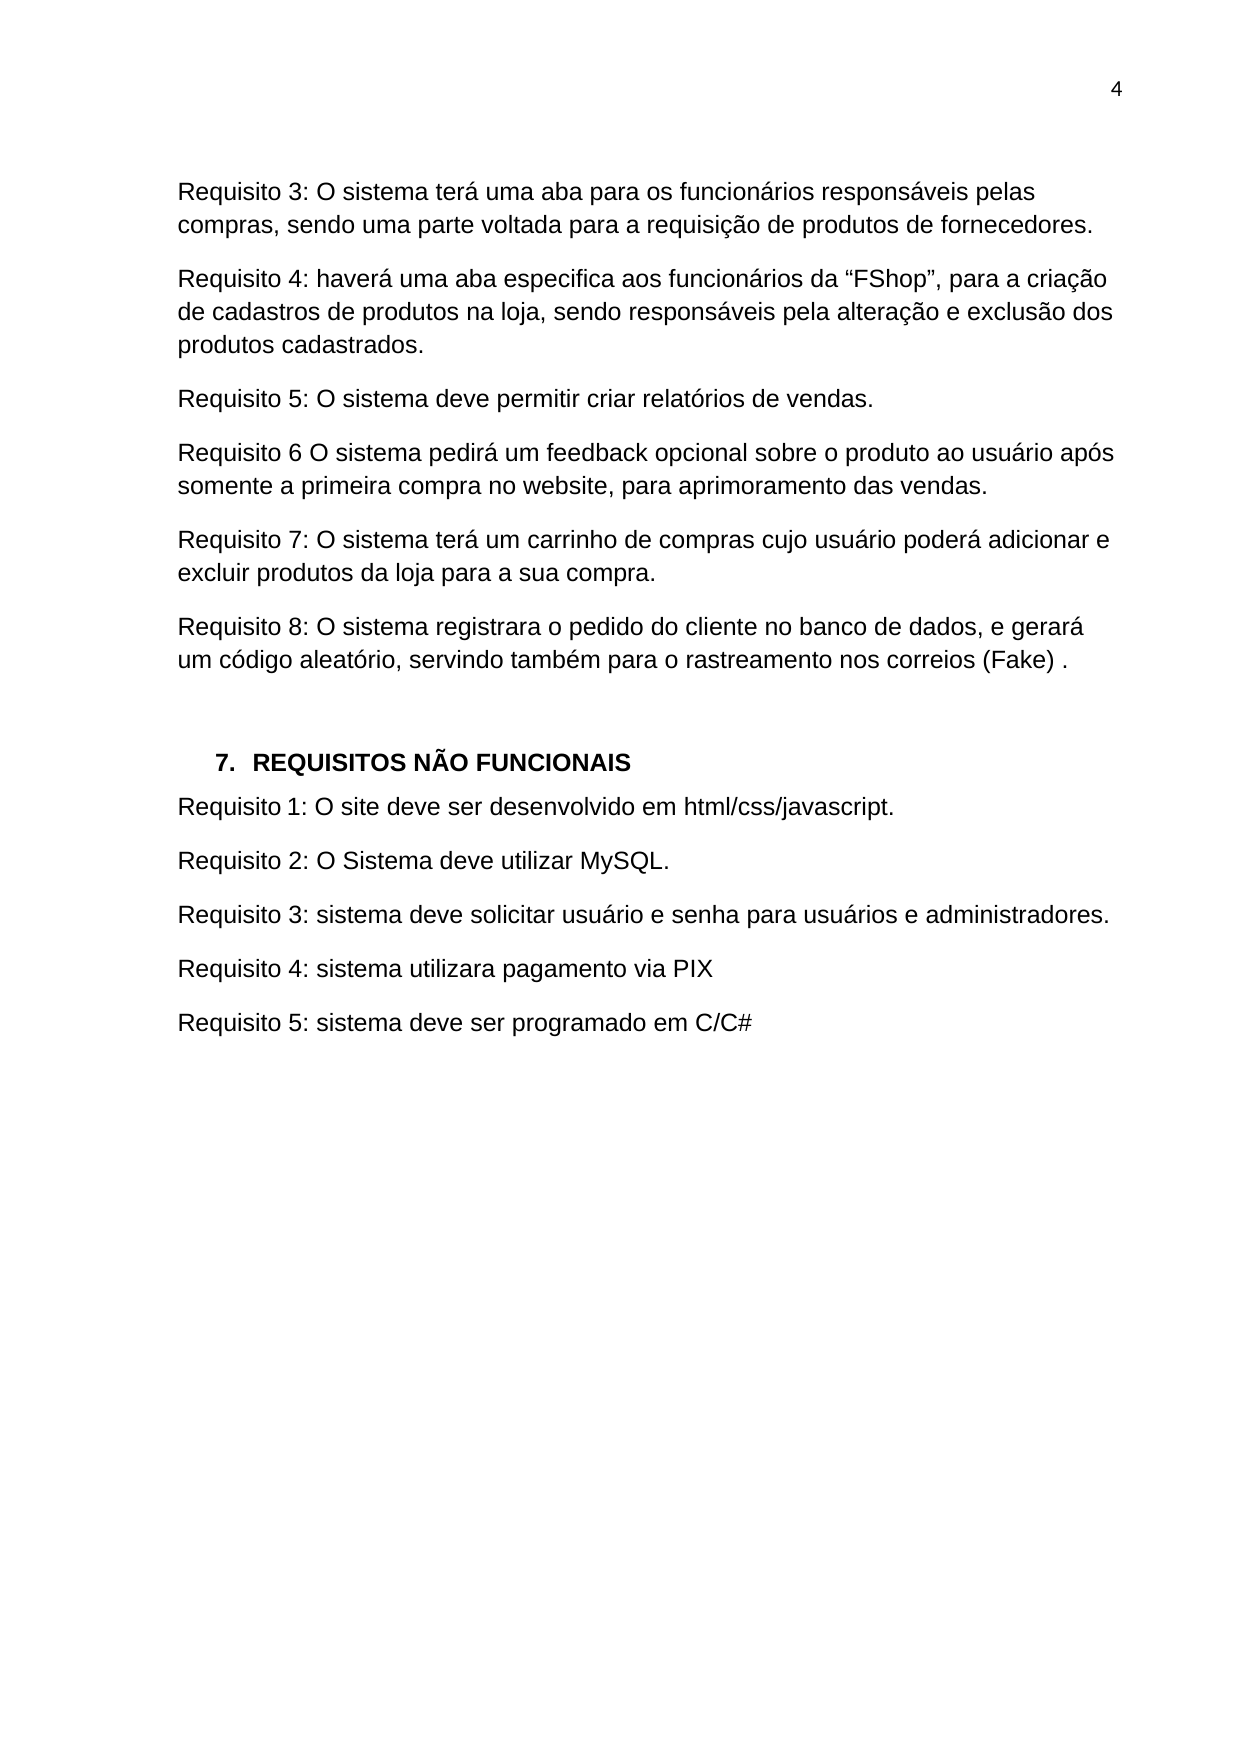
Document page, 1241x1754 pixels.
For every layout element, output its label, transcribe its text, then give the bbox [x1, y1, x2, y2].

text Requisito 8: O sistema registrara o pedido do cliente no banco de dados, e gerará um código aleatório, servindo também para o rastreamento nos correios (Fake) . [177, 612, 1122, 673]
subtitle REQUISITOS NÃO FUNCIONAIS [215, 748, 1122, 777]
text Requisito 4: haverá uma aba especifica aos funcionários da “FShop”, para a criação de cadastros de produtos na loja, sendo responsáveis pela alteração e exclusão dos produtos cadastrados. [177, 264, 1122, 359]
text Requisito 1: O site deve ser desenvolvido em html/css/javascript. [177, 792, 1122, 821]
text Requisito 5: sistema deve ser programado em C/C# [177, 1007, 1122, 1036]
text Requisito 7: O sistema terá um carrinho de compras cujo usuário poderá adicionar e excluir produtos da loja para a sua compra. [177, 525, 1122, 586]
text Requisito 3: sistema deve solicitar usuário e senha para usuários e administradores. [177, 900, 1122, 928]
text Requisito 5: O sistema deve permitir criar relatórios de vendas. [177, 384, 1122, 413]
text Requisito 4: sistema utilizara pagamento via PIX [177, 954, 1122, 982]
text Requisito 6 O sistema pedirá um feedback opcional sobre o produto ao usuário após somente a primeira compra no website, para aprimoramento das vendas. [177, 438, 1122, 499]
text Requisito 3: O sistema terá uma aba para os funcionários responsáveis pelas compras, sendo uma parte voltada para a requisição de produtos de fornecedores. [177, 177, 1122, 239]
text Requisito 2: O Sistema deve utilizar MySQL. [177, 846, 1122, 875]
